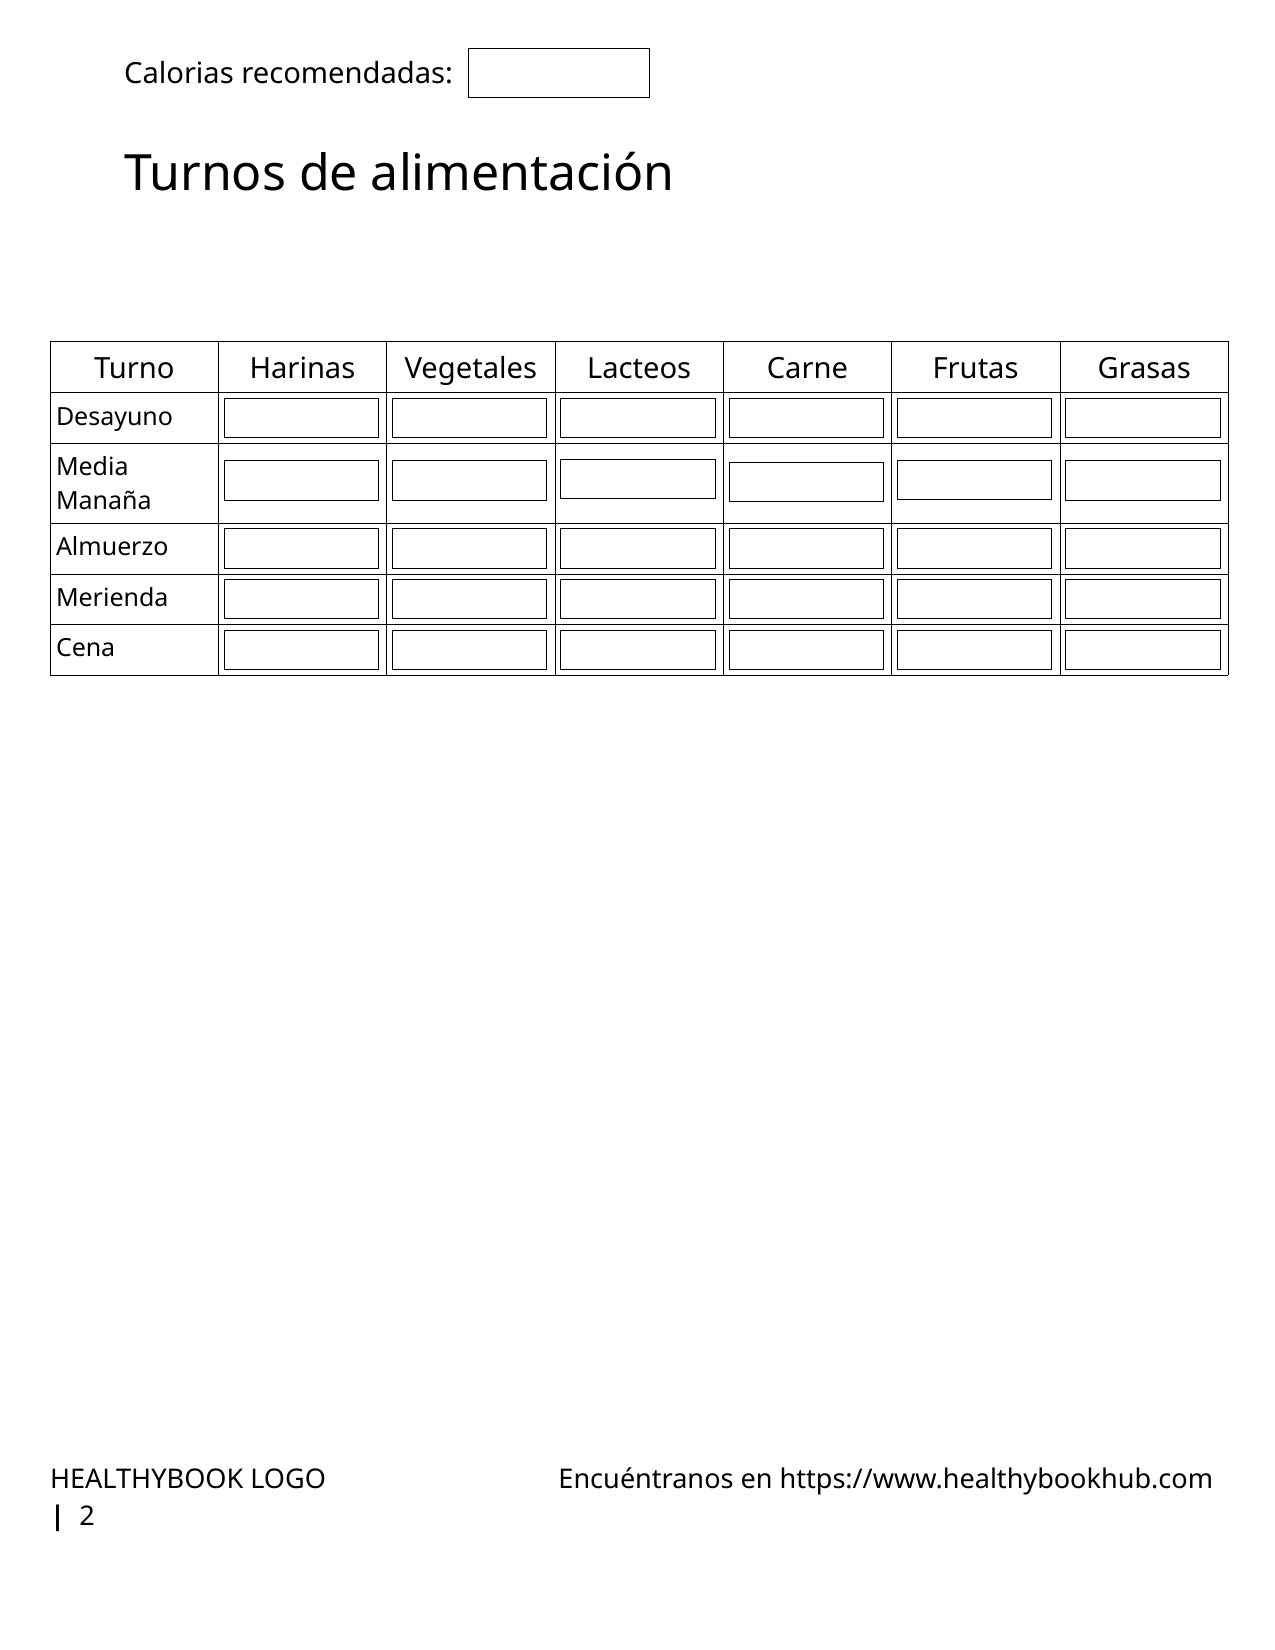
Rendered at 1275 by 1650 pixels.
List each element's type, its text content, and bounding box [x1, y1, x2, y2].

table_cell [1061, 524, 1228, 573]
table_header Turno [51, 342, 218, 392]
table_cell [556, 575, 723, 624]
table_cell [556, 524, 723, 573]
table_header Harinas [219, 342, 386, 392]
table_cell Desayuno [51, 393, 218, 443]
table_cell [724, 524, 891, 573]
table_header Lacteos [556, 342, 723, 392]
text [650, 48, 1231, 97]
table_header Vegetales [387, 342, 555, 392]
table_cell [892, 524, 1060, 573]
table_cell [556, 625, 723, 675]
table_header Frutas [892, 342, 1060, 392]
table_cell [387, 625, 555, 675]
table_cell [219, 524, 386, 573]
table_cell [724, 393, 891, 443]
table_cell [724, 444, 891, 523]
text Turnos de alimentación [50, 137, 1231, 205]
table_cell [219, 575, 386, 624]
table_cell [724, 625, 891, 675]
table_cell [387, 524, 555, 573]
table_cell [556, 393, 723, 443]
table_cell [219, 444, 386, 523]
table_cell Cena [51, 625, 218, 675]
table_cell Merienda [51, 575, 218, 624]
table_cell [219, 625, 386, 675]
table_cell [724, 575, 891, 624]
table_cell [219, 393, 386, 443]
table_header Grasas [1061, 342, 1228, 392]
table_cell [1061, 444, 1228, 523]
table_cell [387, 393, 555, 443]
table_cell [1061, 393, 1228, 443]
table_cell Almuerzo [51, 524, 218, 573]
table_cell [387, 444, 555, 523]
table_cell [892, 444, 1060, 523]
table_cell [892, 625, 1060, 675]
table_cell [556, 444, 723, 523]
table_cell [1061, 625, 1228, 675]
text Calorias recomendadas: [50, 48, 468, 97]
table_cell [892, 393, 1060, 443]
table_cell Media Manaña [51, 444, 218, 523]
table_cell [892, 575, 1060, 624]
table_cell [387, 575, 555, 624]
table_cell [1061, 575, 1228, 624]
table_header Carne [724, 342, 891, 392]
